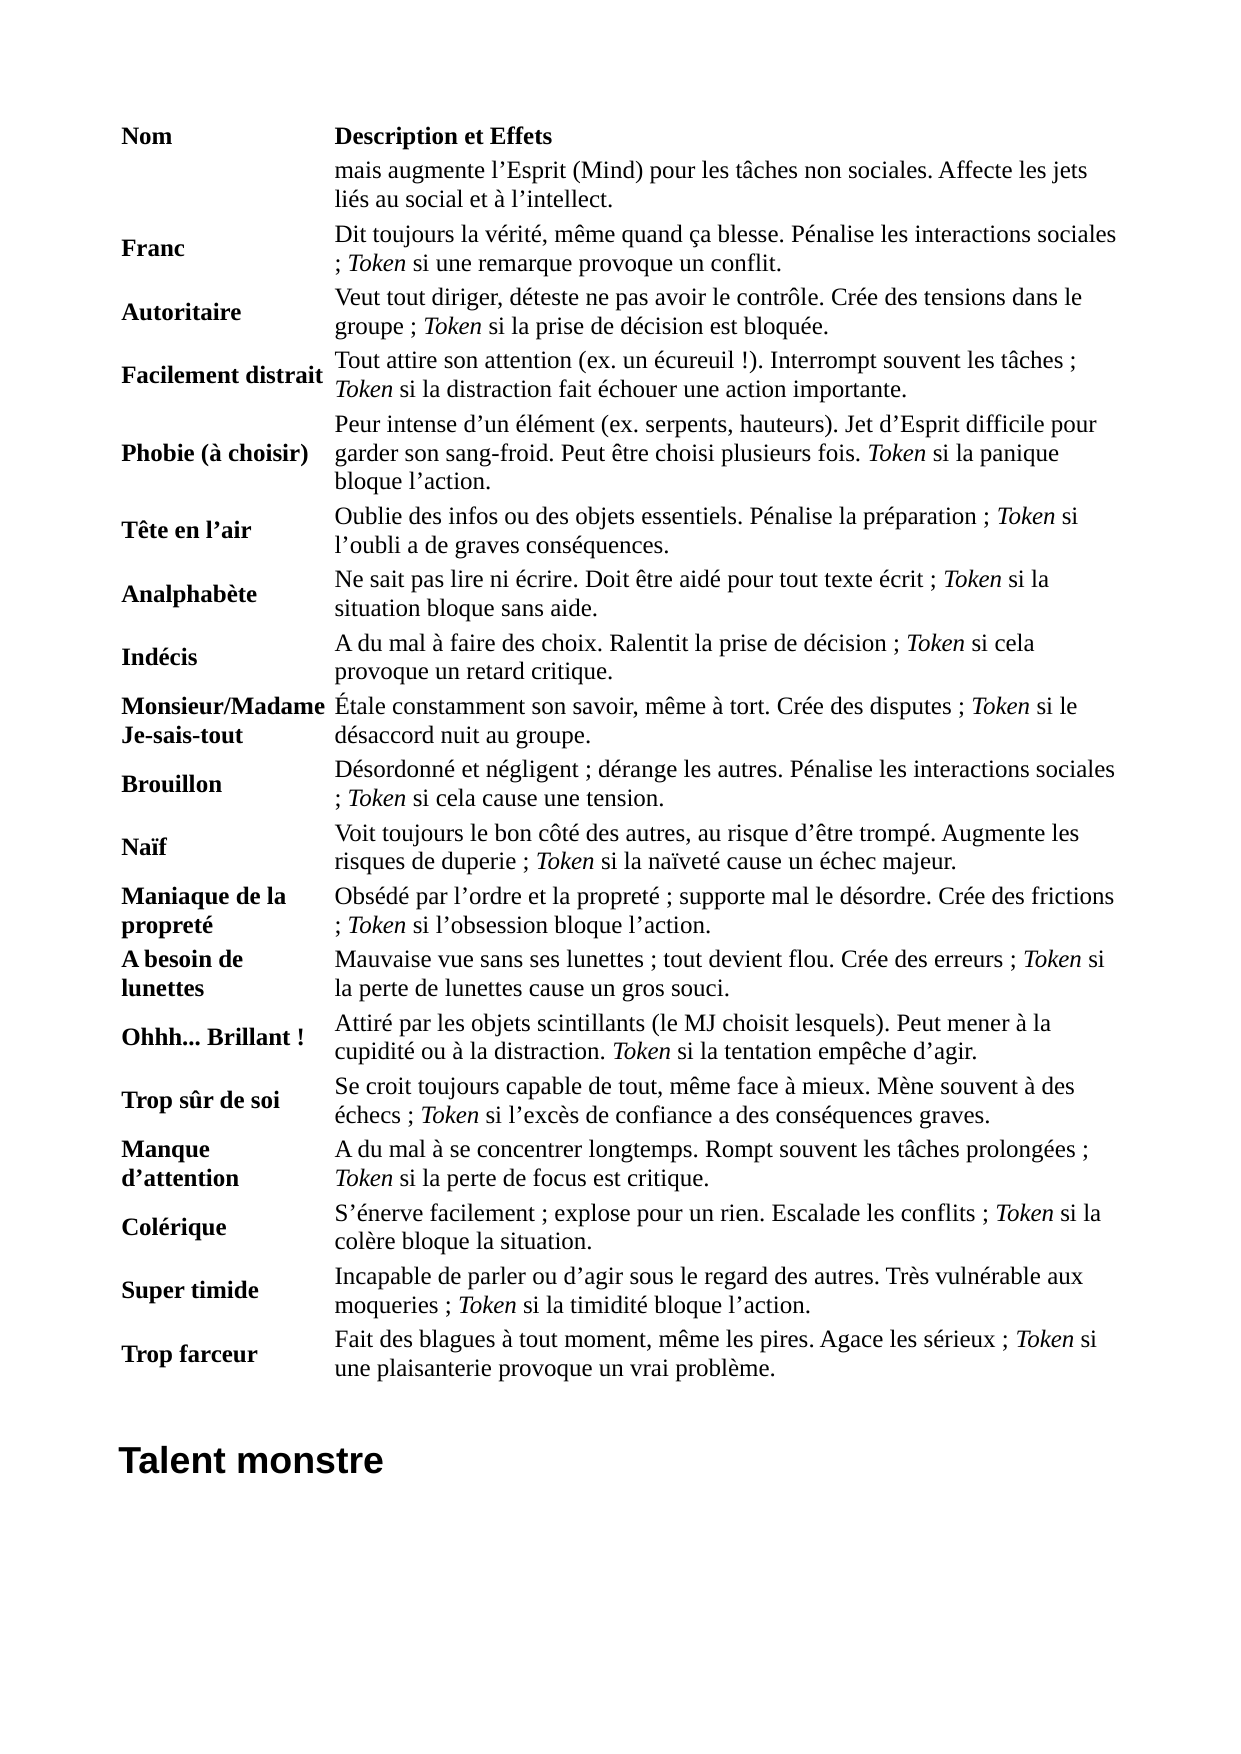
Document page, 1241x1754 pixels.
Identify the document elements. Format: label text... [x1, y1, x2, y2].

table_header Description et Effets [331, 118, 1122, 153]
table_cell Attiré par les objets scintillants (le MJ choisit lesquels). Peut mener à la cupidité ou à la distraction. Token si la tentation empêche d’agir. [331, 1005, 1122, 1068]
table_cell Indécis [118, 625, 331, 688]
table_cell Super timide [118, 1258, 331, 1321]
table_cell Fait des blagues à tout moment, même les pires. Agace les sérieux ; Token si une plaisanterie provoque un vrai problème. [331, 1321, 1122, 1385]
table_cell Oublie des infos ou des objets essentiels. Pénalise la préparation ; Token si l’oubli a de graves conséquences. [331, 498, 1122, 561]
table_cell Obsédé par l’ordre et la propreté ; supporte mal le désordre. Crée des frictions ; Token si l’obsession bloque l’action. [331, 878, 1122, 941]
table_cell A besoin de lunettes [118, 941, 331, 1005]
table_header Nom [118, 118, 331, 153]
table_cell Manque d’attention [118, 1131, 331, 1195]
table_cell Autoritaire [118, 279, 331, 343]
table_cell Voit toujours le bon côté des autres, au risque d’être trompé. Augmente les risques de duperie ; Token si la naïveté cause un échec majeur. [331, 815, 1122, 878]
table_cell Facilement distrait [118, 343, 331, 406]
table_cell Franc [118, 216, 331, 279]
table_cell Désordonné et négligent ; dérange les autres. Pénalise les interactions sociales ; Token si cela cause une tension. [331, 751, 1122, 815]
table_cell A du mal à faire des choix. Ralentit la prise de décision ; Token si cela provoque un retard critique. [331, 625, 1122, 688]
table_cell Trop sûr de soi [118, 1068, 331, 1131]
subtitle Talent monstre [118, 1438, 1122, 1482]
table_cell [118, 153, 331, 216]
table_cell Veut tout diriger, déteste ne pas avoir le contrôle. Crée des tensions dans le groupe ; Token si la prise de décision est bloquée. [331, 279, 1122, 343]
table_cell Mauvaise vue sans ses lunettes ; tout devient flou. Crée des erreurs ; Token si la perte de lunettes cause un gros souci. [331, 941, 1122, 1005]
table_cell A du mal à se concentrer longtemps. Rompt souvent les tâches prolongées ; Token si la perte de focus est critique. [331, 1131, 1122, 1195]
table_cell Trop farceur [118, 1321, 331, 1385]
table_cell Maniaque de la propreté [118, 878, 331, 941]
table_cell Étale constamment son savoir, même à tort. Crée des disputes ; Token si le désaccord nuit au groupe. [331, 688, 1122, 751]
table_cell Tête en l’air [118, 498, 331, 561]
table_cell Incapable de parler ou d’agir sous le regard des autres. Très vulnérable aux moqueries ; Token si la timidité bloque l’action. [331, 1258, 1122, 1321]
table_cell Colérique [118, 1195, 331, 1258]
table_cell Analphabète [118, 561, 331, 625]
table_cell Phobie (à choisir) [118, 406, 331, 498]
table_cell Ohhh... Brillant ! [118, 1005, 331, 1068]
table_cell Se croit toujours capable de tout, même face à mieux. Mène souvent à des échecs ; Token si l’excès de confiance a des conséquences graves. [331, 1068, 1122, 1131]
table_cell Peur intense d’un élément (ex. serpents, hauteurs). Jet d’Esprit difficile pour garder son sang-froid. Peut être choisi plusieurs fois. Token si la panique bloque l’action. [331, 406, 1122, 498]
table_cell Dit toujours la vérité, même quand ça blesse. Pénalise les interactions sociales ; Token si une remarque provoque un conflit. [331, 216, 1122, 279]
table_cell S’énerve facilement ; explose pour un rien. Escalade les conflits ; Token si la colère bloque la situation. [331, 1195, 1122, 1258]
table_cell Naïf [118, 815, 331, 878]
table_cell Monsieur/Madame Je-sais-tout [118, 688, 331, 751]
table_cell Tout attire son attention (ex. un écureuil !). Interrompt souvent les tâches ; Token si la distraction fait échouer une action importante. [331, 343, 1122, 406]
table_cell Brouillon [118, 751, 331, 815]
table_cell Ne sait pas lire ni écrire. Doit être aidé pour tout texte écrit ; Token si la situation bloque sans aide. [331, 561, 1122, 625]
table_cell mais augmente l’Esprit (Mind) pour les tâches non sociales. Affecte les jets liés au social et à l’intellect. [331, 153, 1122, 216]
